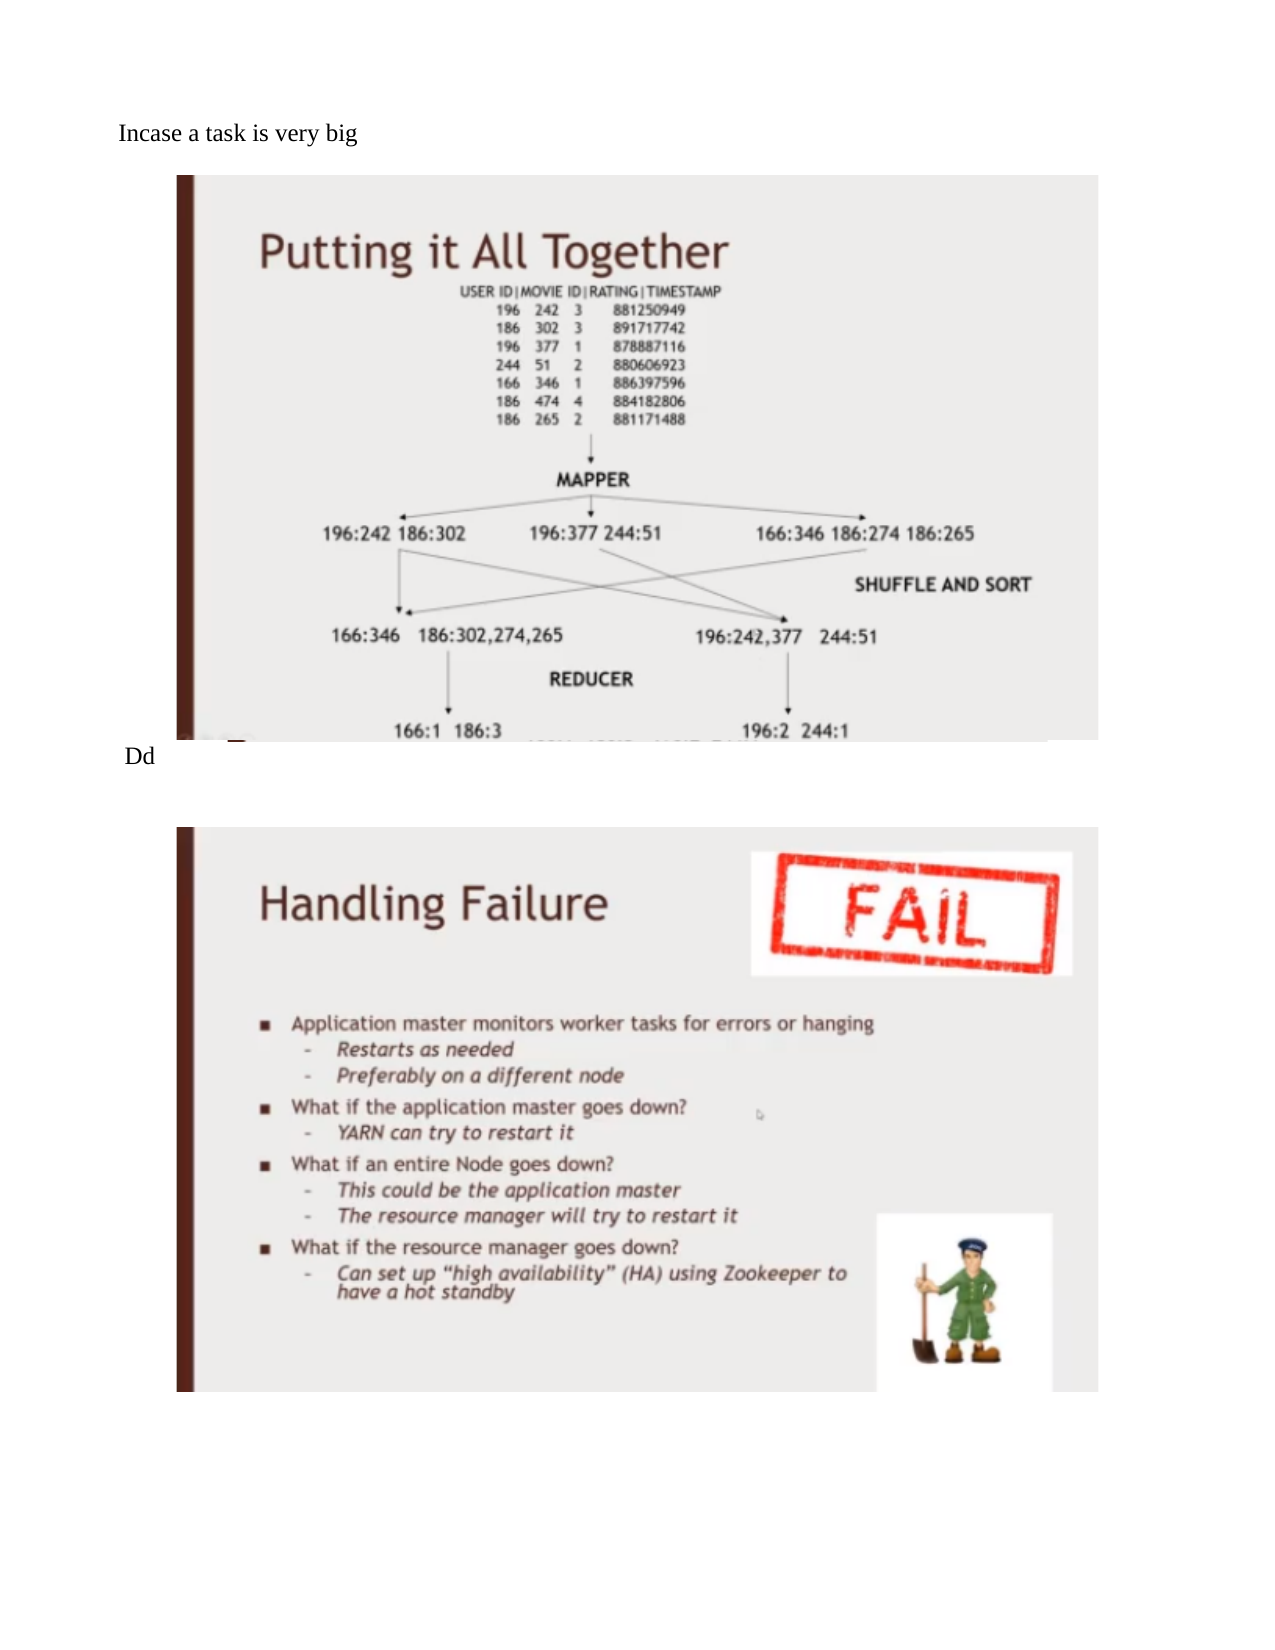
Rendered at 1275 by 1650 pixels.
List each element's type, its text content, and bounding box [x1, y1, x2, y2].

text Incase a task is very big [118, 118, 1157, 147]
picture [176, 827, 1099, 1392]
picture [176, 175, 1099, 742]
text Dd [118, 176, 1157, 770]
